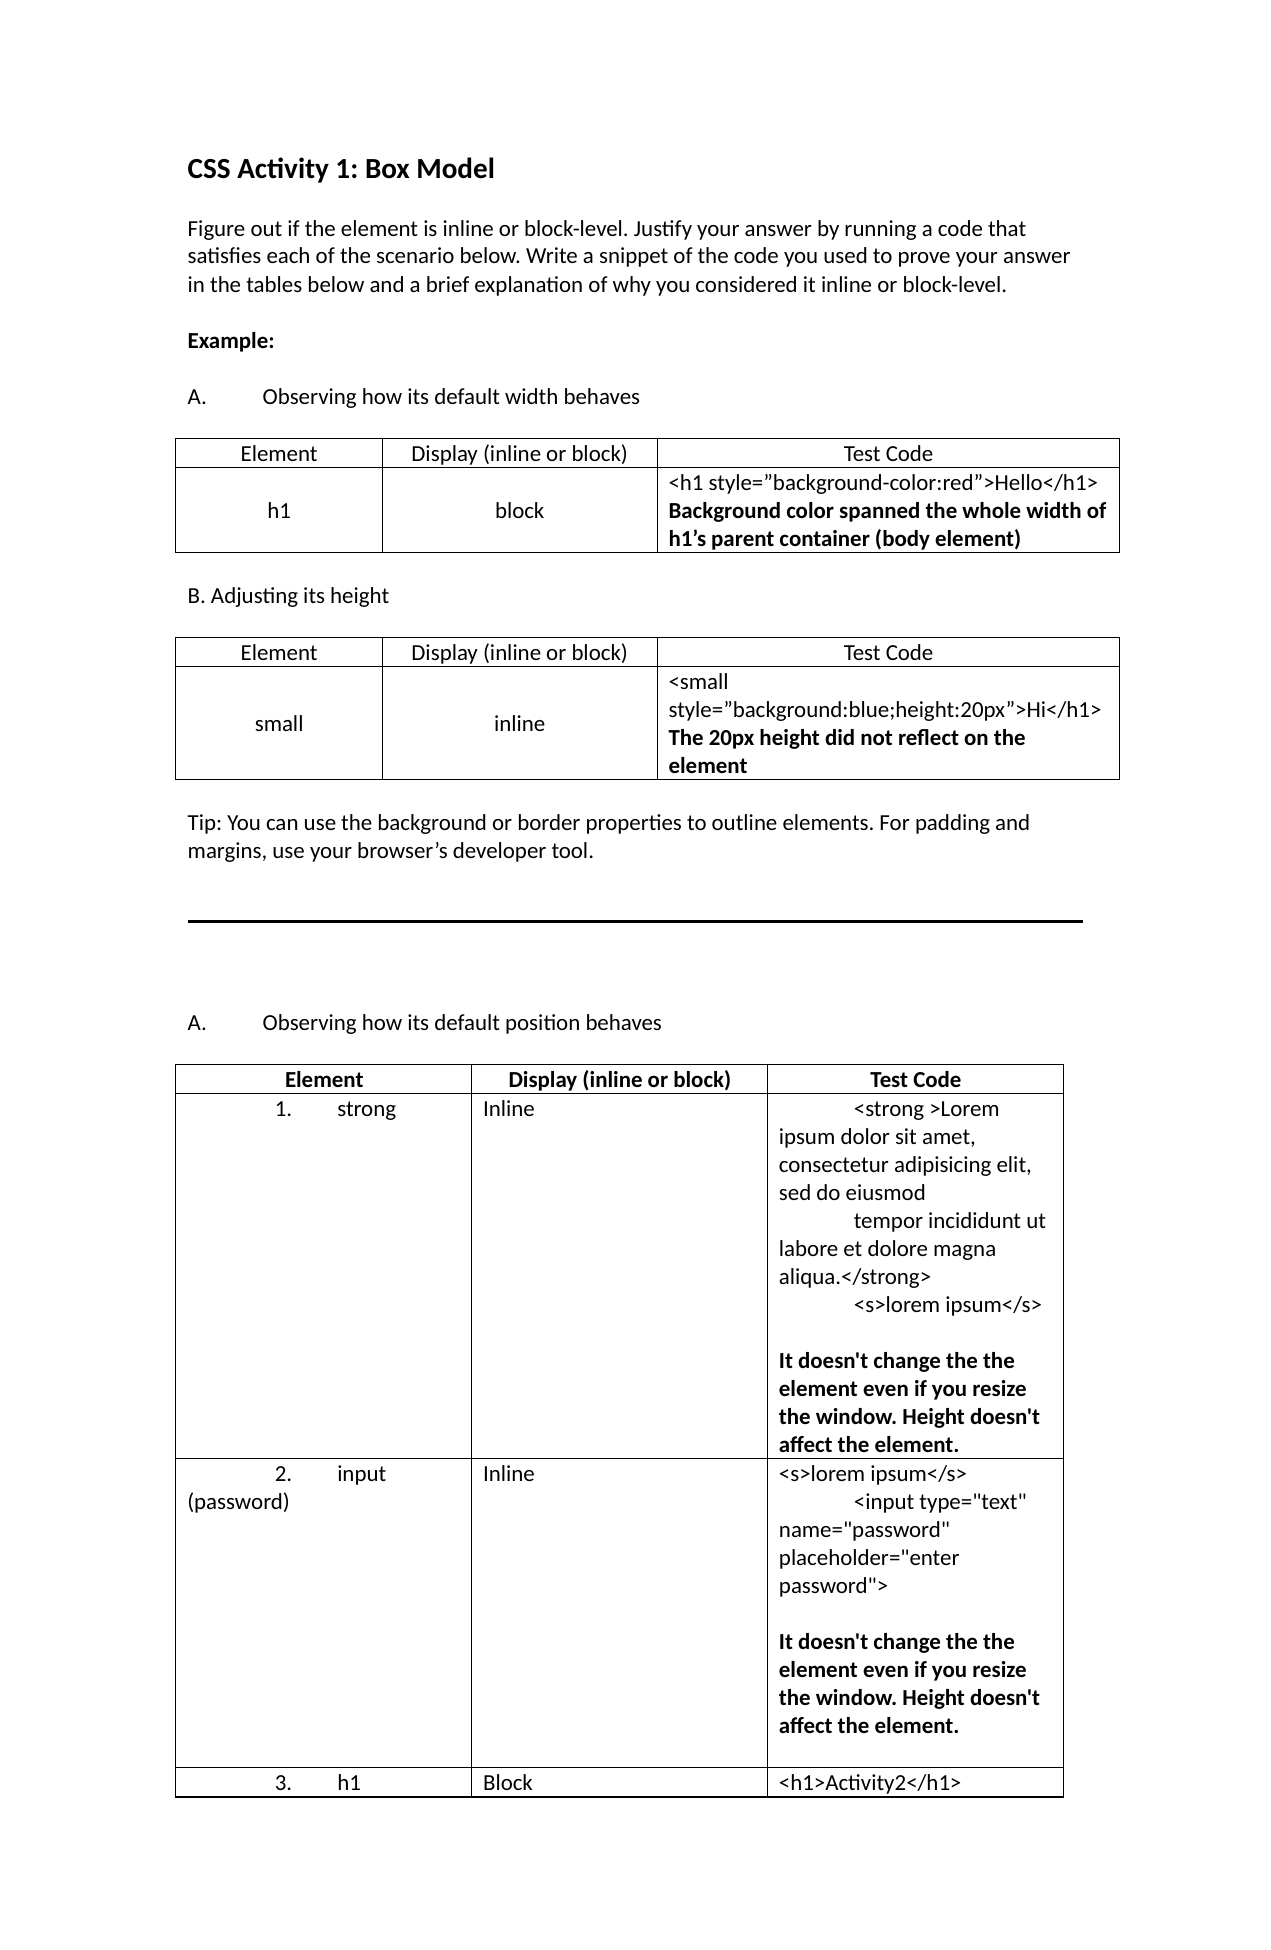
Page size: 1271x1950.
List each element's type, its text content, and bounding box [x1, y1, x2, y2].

table_header Test Code [658, 638, 1119, 666]
text Tip: You can use the background or border properties to outline elements. For padding and margins, use your browser’s developer tool. [187, 808, 1083, 864]
text Figure out if the element is inline or block-level. Justify your answer by running a code that satisfies each of the scenario below. Write a snippet of the code you used to prove your answer in the tables below and a brief explanation of why you considered it inline or block-level. [187, 214, 1083, 298]
table_cell h1 [176, 1768, 471, 1796]
table_header Test Code [768, 1065, 1063, 1093]
table_cell <s>lorem ipsum</s> <input type="text" name="password" placeholder="enter password"> It doesn't change the the element even if you resize the window. Height doesn't affect the element. [768, 1459, 1063, 1767]
table_cell block [383, 468, 657, 552]
table_cell h1 [176, 468, 382, 552]
table_cell small [176, 667, 382, 779]
table_header Element [176, 1065, 471, 1093]
table_cell Block [472, 1768, 767, 1796]
table_cell <h1 style=”background-color:red”>Hello</h1> Background color spanned the whole width of h1’s parent container (body element) [658, 468, 1119, 552]
table_cell <h1>Activity2</h1> [768, 1768, 1063, 1796]
table_header Display (inline or block) [383, 439, 657, 467]
text CSS Activity 1: Box Model [187, 150, 1083, 186]
list Observing how its default position behaves [187, 1008, 1083, 1036]
table_cell Inline [472, 1459, 767, 1767]
table_cell strong [176, 1094, 471, 1458]
table_cell input (password) [176, 1459, 471, 1767]
table_cell inline [383, 667, 657, 779]
table_cell <strong >Lorem ipsum dolor sit amet, consectetur adipisicing elit, sed do eiusmod tempor incididunt ut labore et dolore magna aliqua.</strong> <s>lorem ipsum</s> It doesn't change the the element even if you resize the window. Height doesn't affect the element. [768, 1094, 1063, 1458]
table_header Element [176, 638, 382, 666]
table_header Display (inline or block) [472, 1065, 767, 1093]
list Observing how its default width behaves [187, 382, 1083, 410]
table_cell <small style=”background:blue;height:20px”>Hi</h1> The 20px height did not reflect on the element [658, 667, 1119, 779]
text Example: [187, 326, 1083, 354]
table_header Display (inline or block) [383, 638, 657, 666]
table_header Test Code [658, 439, 1119, 467]
table_cell Inline [472, 1094, 767, 1458]
text B. Adjusting its height [187, 581, 1083, 609]
table_header Element [176, 439, 382, 467]
